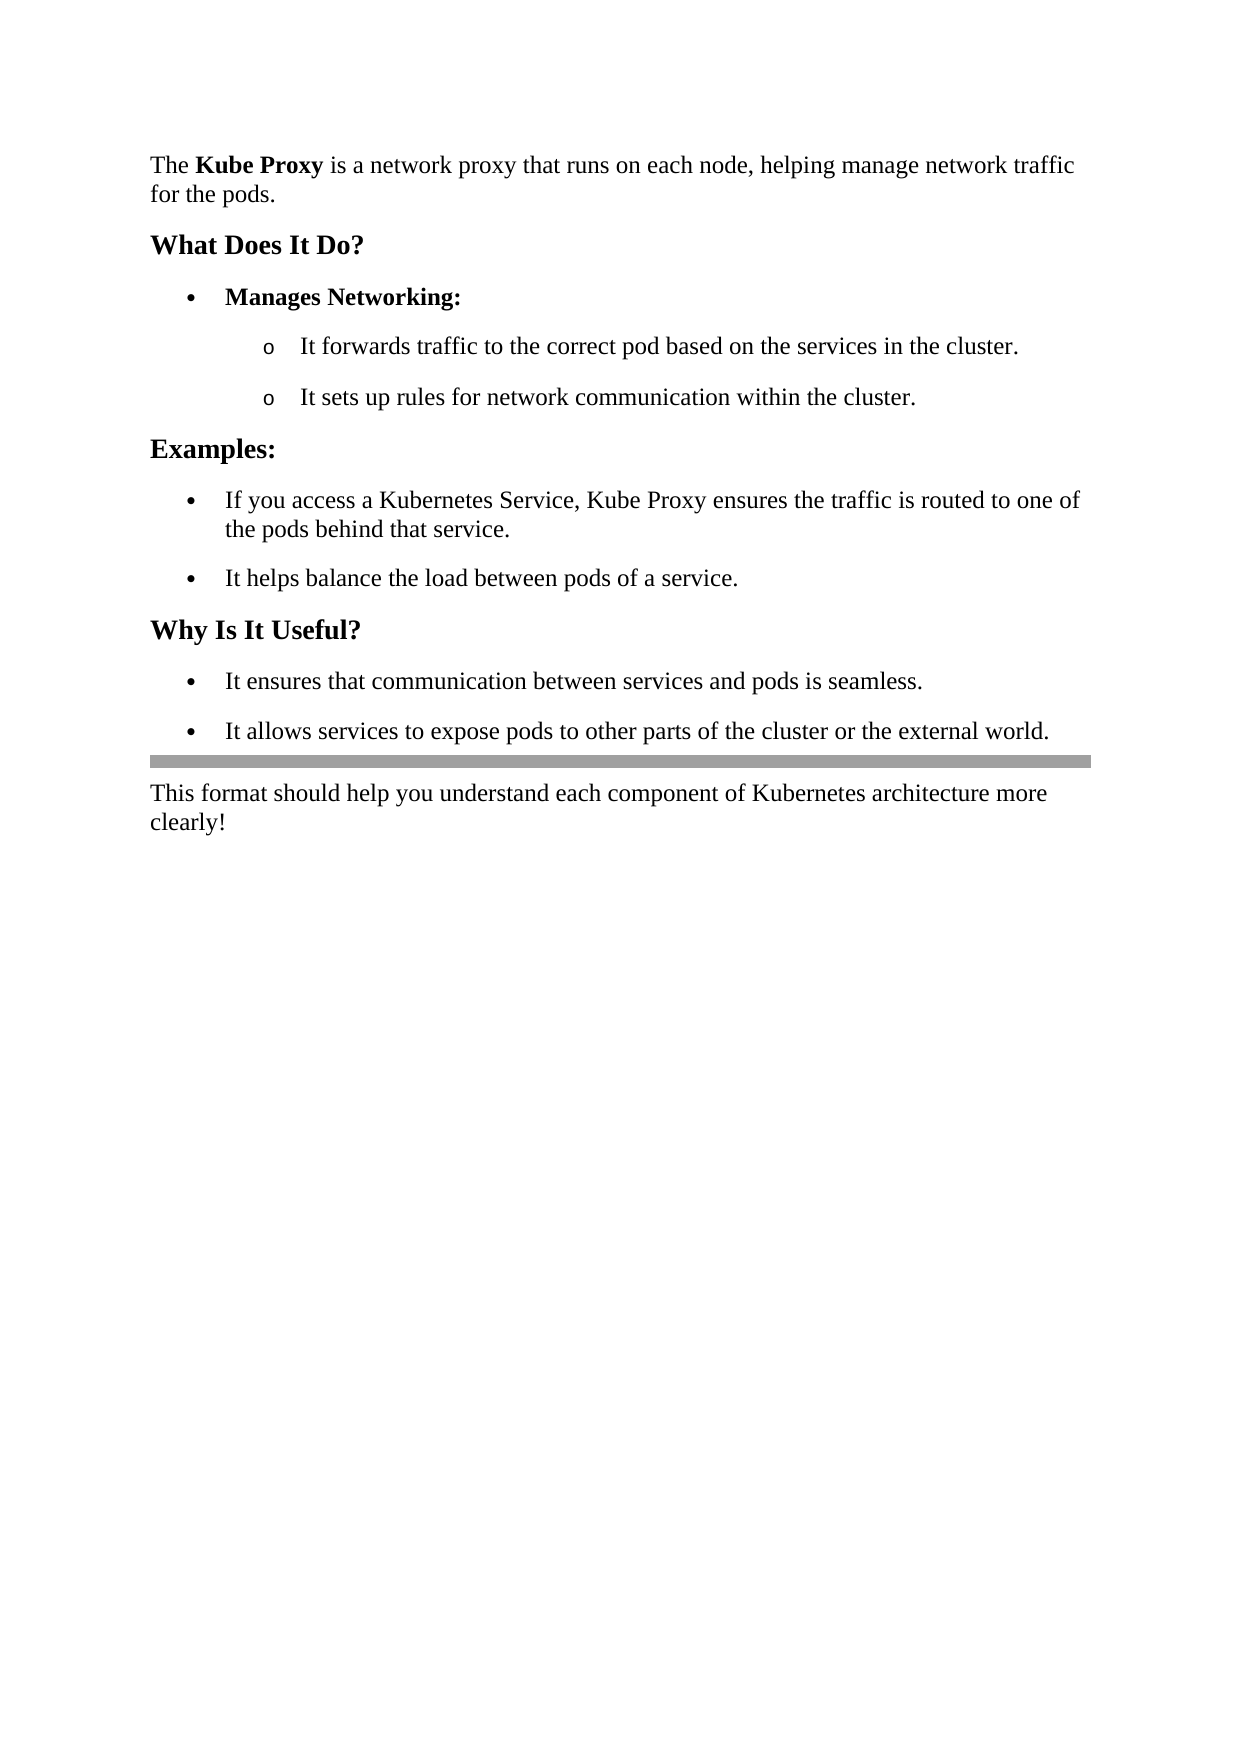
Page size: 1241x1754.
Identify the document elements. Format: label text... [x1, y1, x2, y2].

text What Does It Do? [150, 228, 1090, 261]
text Examples: [150, 432, 1090, 464]
list It sets up rules for network communication within the cluster. [262, 382, 1090, 411]
list It ensures that communication between services and pods is seamless. [187, 666, 1090, 695]
text This format should help you understand each component of Kubernetes architecture more clearly! [150, 778, 1090, 836]
text The Kube Proxy is a network proxy that runs on each node, helping manage network traffic for the pods. [150, 150, 1090, 207]
list If you access a Kubernetes Service, Kube Proxy ensures the traffic is routed to one of the pods behind that service. [187, 485, 1090, 543]
list It allows services to expose pods to other parts of the cluster or the external world. [187, 716, 1090, 745]
list It helps balance the load between pods of a service. [187, 563, 1090, 592]
list It forwards traffic to the correct pod based on the services in the cluster. [262, 331, 1090, 361]
text Why Is It Useful? [150, 613, 1090, 646]
list Manages Networking: [187, 282, 1090, 310]
